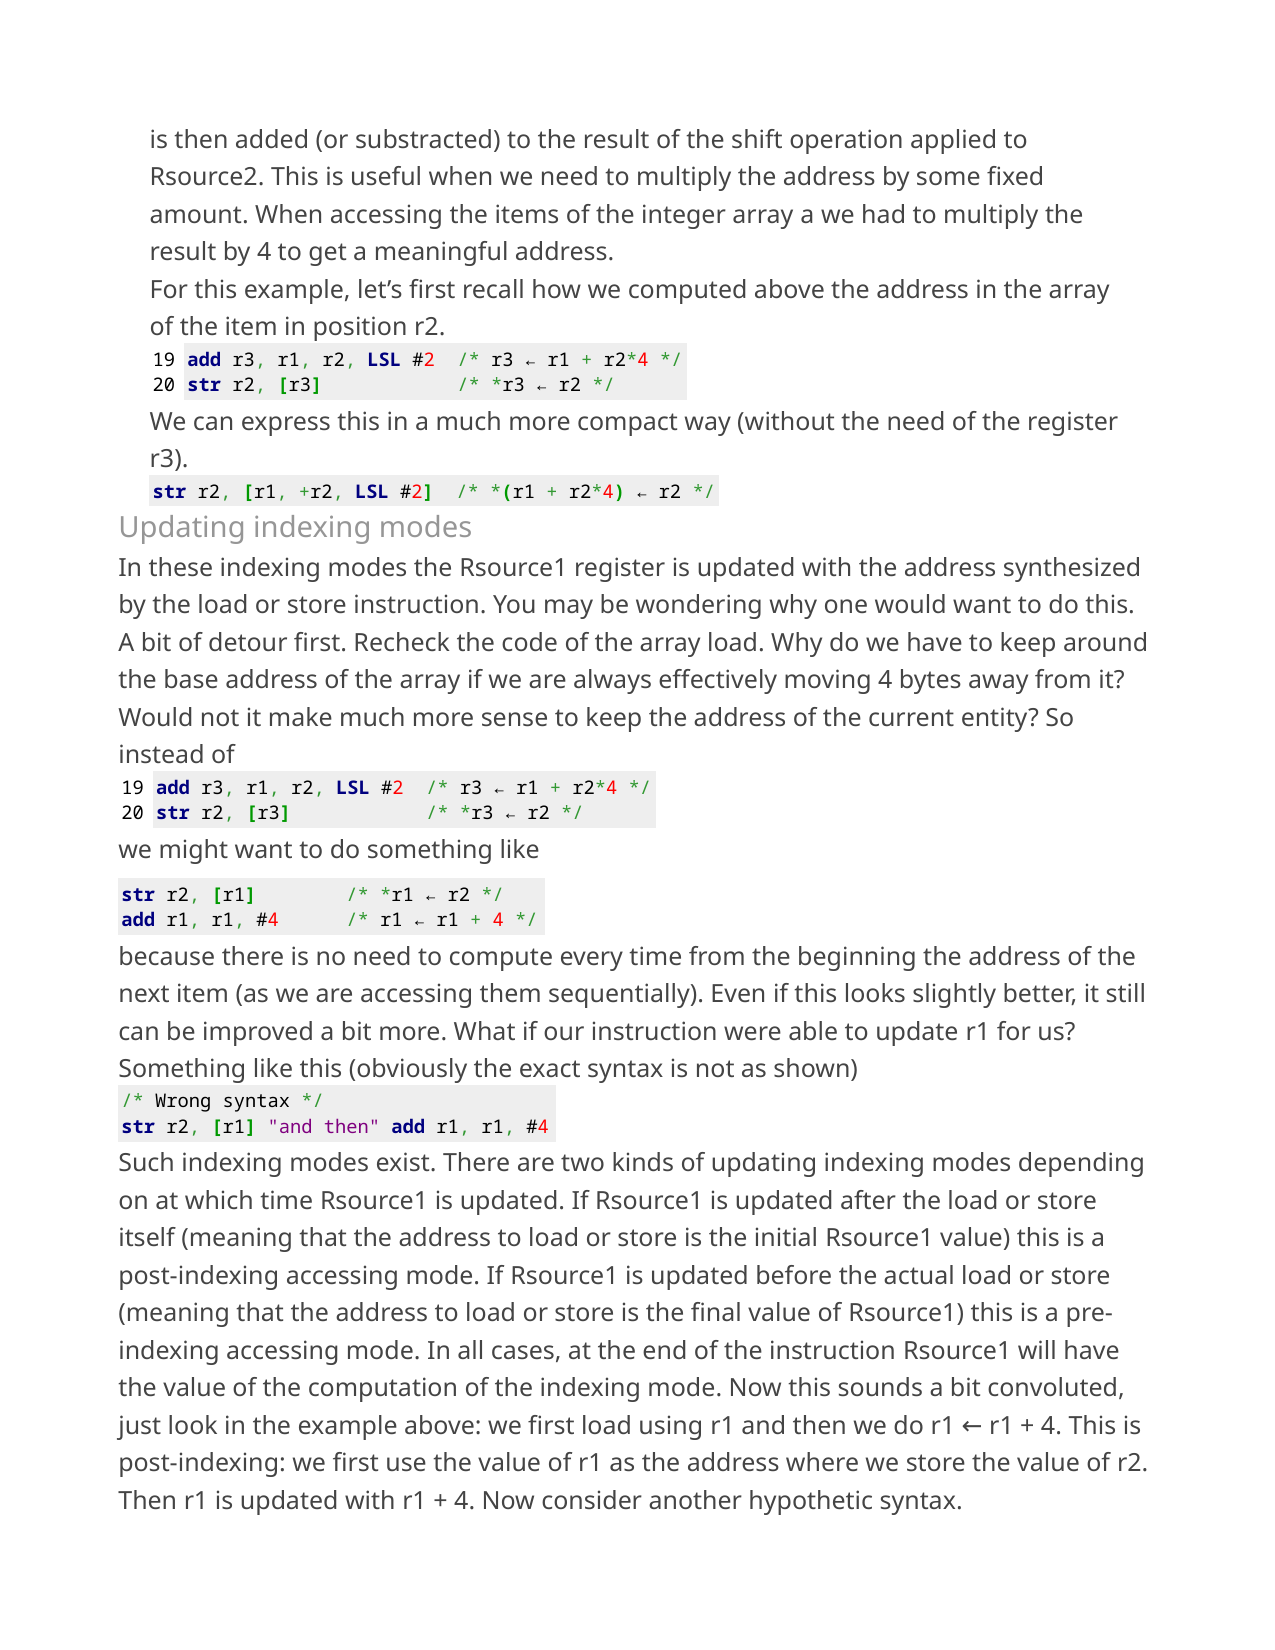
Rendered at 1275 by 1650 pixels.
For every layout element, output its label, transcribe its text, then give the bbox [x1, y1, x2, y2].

list We can express this in a much more compact way (without the need of the register r3). [149, 400, 1126, 475]
table_header /* Wrong syntax */ str r2, [r1] "and then" add r1, r1, #4 [118, 1085, 556, 1142]
table_header str r2, [r1, +r2, LSL #2] /* *(r1 + r2*4) ← r2 */ [149, 475, 719, 506]
table_header 19 20 [118, 771, 153, 828]
list is then added (or substracted) to the result of the shift operation applied to Rsource2. This is useful when we need to multiply the address by some fixed amount. When accessing the items of the integer array a we had to multiply the result by 4 to get a meaningful address. [149, 118, 1126, 268]
subtitle Updating indexing modes [118, 506, 1157, 546]
list For this example, let’s first recall how we computed above the address in the array of the item in position r2. [149, 268, 1126, 343]
table_header str r2, [r1] /* *r1 ← r2 */ add r1, r1, #4 /* r1 ← r1 + 4 */ [118, 878, 545, 935]
table_header add r3, r1, r2, LSL #2 /* r3 ← r1 + r2*4 */ str r2, [r3] /* *r3 ← r2 */ [184, 343, 687, 400]
text Such indexing modes exist. There are two kinds of updating indexing modes depending on at which time Rsource1 is updated. If Rsource1 is updated after the load or store itself (meaning that the address to load or store is the initial Rsource1 value) this is a post-indexing accessing mode. If Rsource1 is updated before the actual load or store (meaning that the address to load or store is the final value of Rsource1) this is a pre-indexing accessing mode. In all cases, at the end of the instruction Rsource1 will have the value of the computation of the indexing mode. Now this sounds a bit convoluted, just look in the example above: we first load using r1 and then we do r1 ← r1 + 4. This is post-indexing: we first use the value of r1 as the address where we store the value of r2. Then r1 is updated with r1 + 4. Now consider another hypothetic syntax. [118, 1142, 1157, 1517]
text In these indexing modes the Rsource1 register is updated with the address synthesized by the load or store instruction. You may be wondering why one would want to do this. A bit of detour first. Recheck the code of the array load. Why do we have to keep around the base address of the array if we are always effectively moving 4 bytes away from it? Would not it make much more sense to keep the address of the current entity? So instead of [118, 546, 1157, 771]
table_header 19 20 [149, 343, 184, 400]
text we might want to do something like [118, 828, 1157, 865]
table_header add r3, r1, r2, LSL #2 /* r3 ← r1 + r2*4 */ str r2, [r3] /* *r3 ← r2 */ [153, 771, 656, 828]
text because there is no need to compute every time from the beginning the address of the next item (as we are accessing them sequentially). Even if this looks slightly better, it still can be improved a bit more. What if our instruction were able to update r1 for us? Something like this (obviously the exact syntax is not as shown) [118, 935, 1157, 1085]
